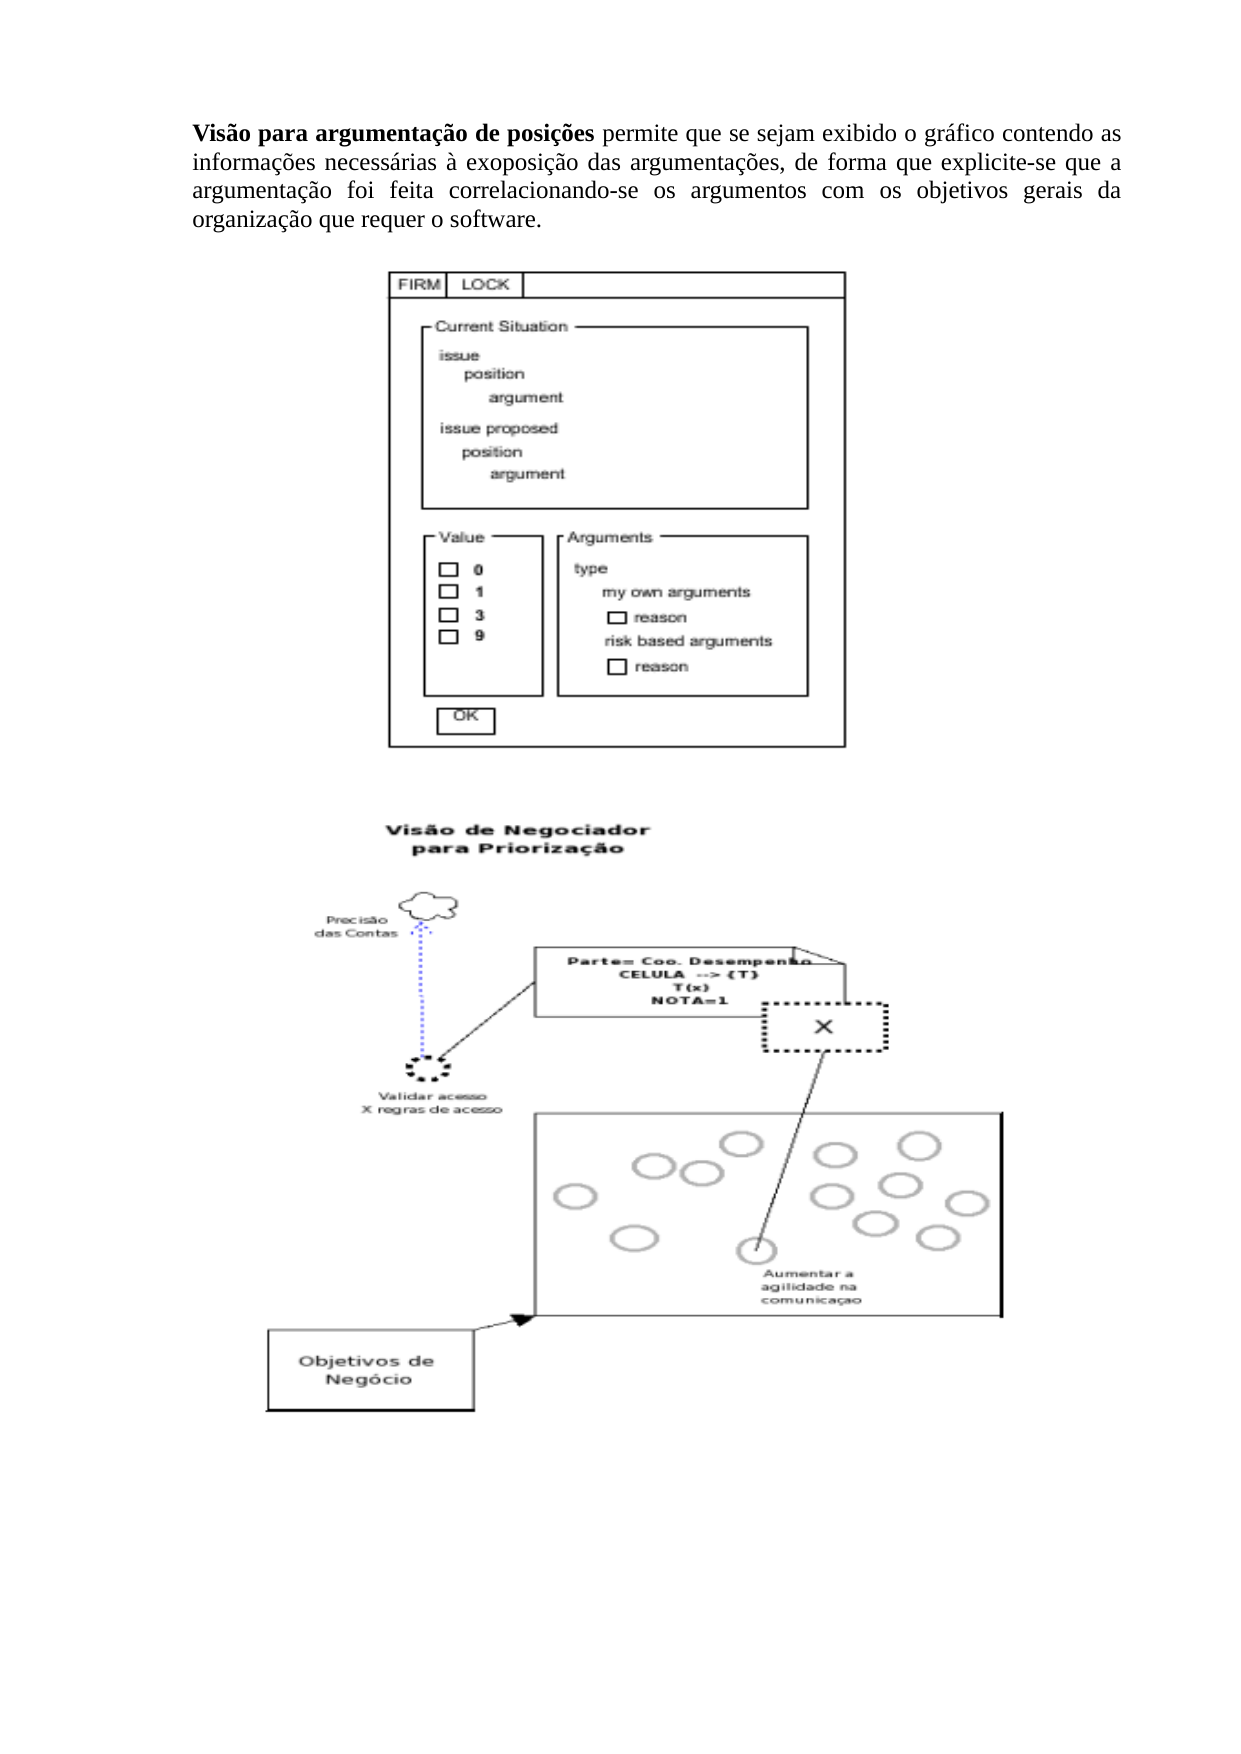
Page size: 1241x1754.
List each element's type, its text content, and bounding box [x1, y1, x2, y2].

picture [255, 818, 1022, 1444]
picture [378, 261, 862, 770]
text Visão para argumentação de posições permite que se sejam exibido o gráfico contendo as informações necessárias à exoposição das argumentações, de forma que explicite-se que a argumentação foi feita correlacionando-se os argumentos com os objetivos gerais da organização que requer o software. [192, 118, 1122, 233]
